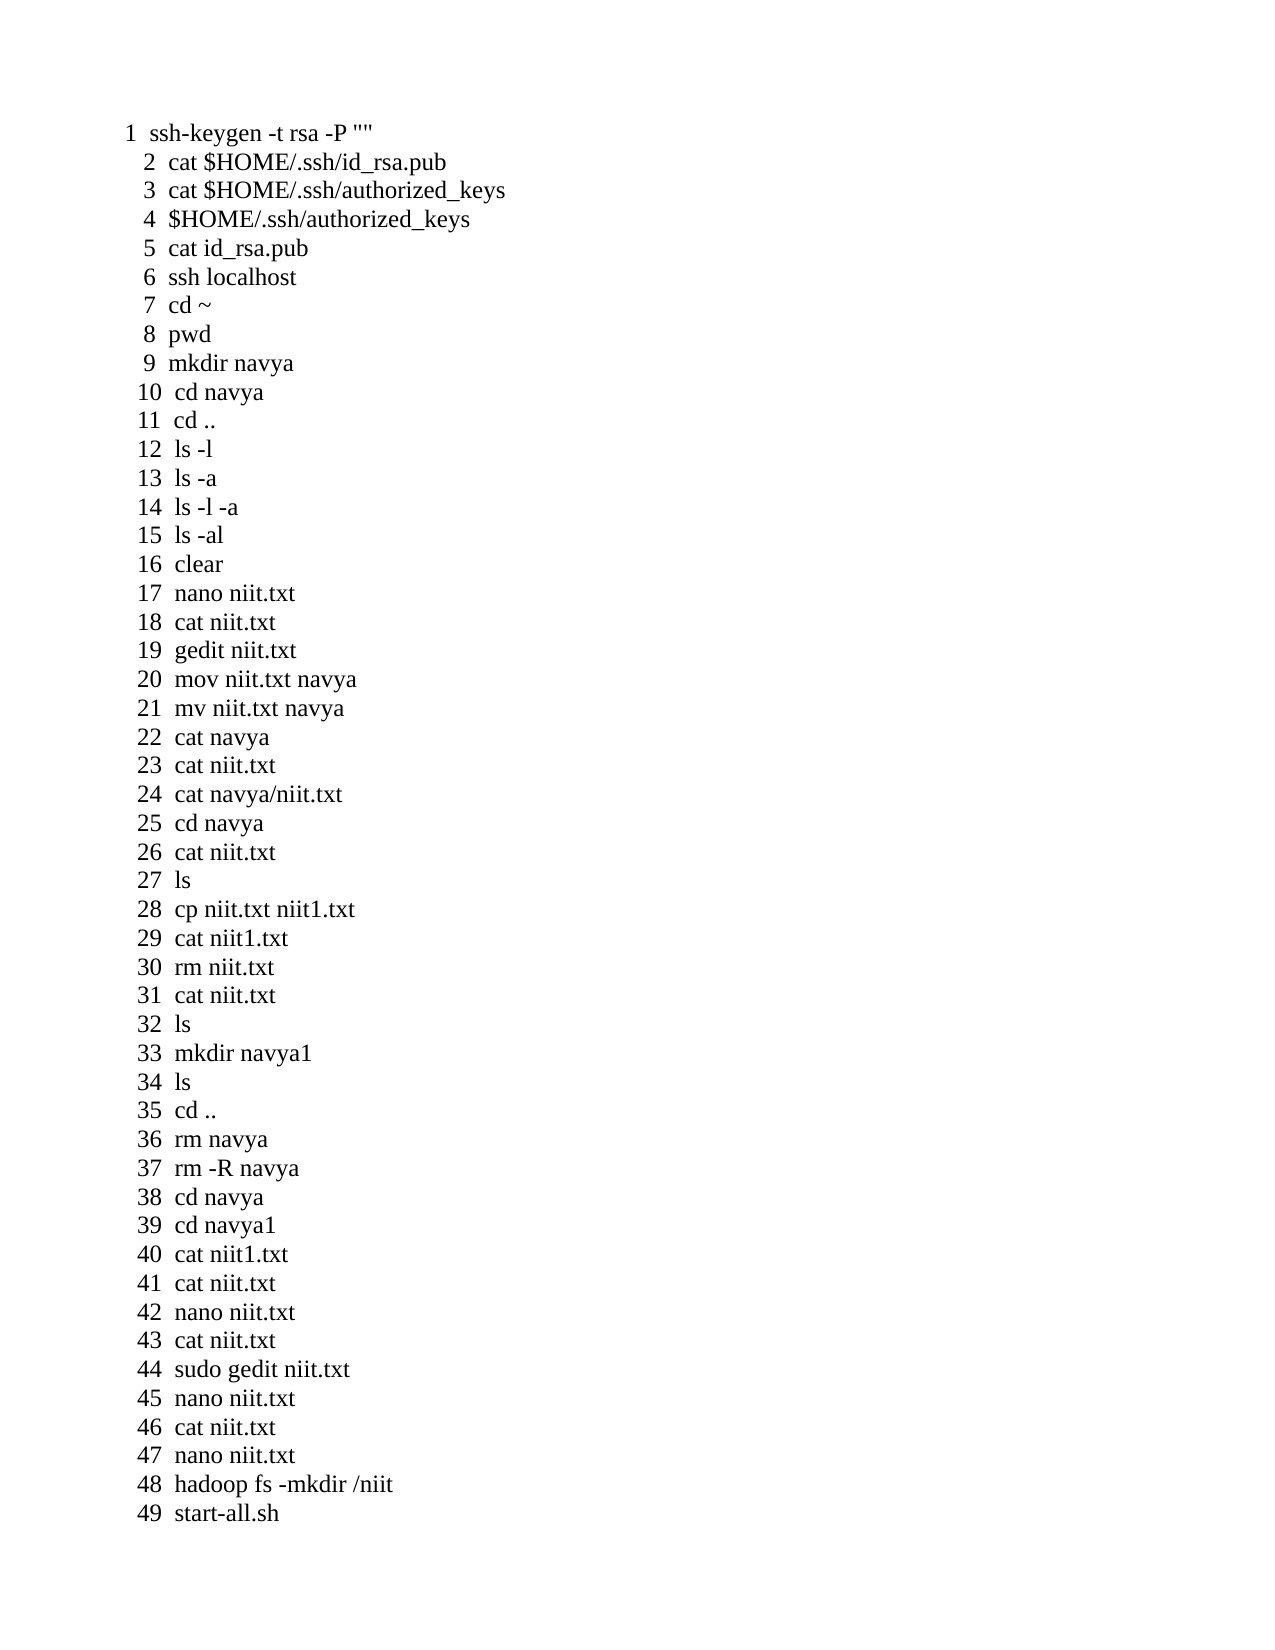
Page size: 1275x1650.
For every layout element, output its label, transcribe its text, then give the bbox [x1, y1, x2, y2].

text 21 mv niit.txt navya [118, 693, 1157, 722]
text 30 rm niit.txt [118, 952, 1157, 981]
text 6 ssh localhost [118, 262, 1157, 291]
text 32 ls [118, 1009, 1157, 1038]
text 36 rm navya [118, 1124, 1157, 1153]
text 45 nano niit.txt [118, 1383, 1157, 1412]
text 48 hadoop fs -mkdir /niit [118, 1469, 1157, 1498]
text 49 start-all.sh [118, 1498, 1157, 1527]
text 16 clear [118, 549, 1157, 578]
text 25 cd navya [118, 808, 1157, 837]
text 38 cd navya [118, 1182, 1157, 1211]
text 47 nano niit.txt [118, 1441, 1157, 1469]
text 23 cat niit.txt [118, 751, 1157, 779]
text 28 cp niit.txt niit1.txt [118, 894, 1157, 923]
text 1 ssh-keygen -t rsa -P "" [118, 118, 1157, 147]
text 17 nano niit.txt [118, 578, 1157, 607]
text 10 cd navya [118, 377, 1157, 406]
text 29 cat niit1.txt [118, 923, 1157, 952]
text 5 cat id_rsa.pub [118, 233, 1157, 262]
text 27 ls [118, 866, 1157, 894]
text 37 rm -R navya [118, 1153, 1157, 1182]
text 3 cat $HOME/.ssh/authorized_keys [118, 176, 1157, 204]
text 18 cat niit.txt [118, 607, 1157, 636]
text 7 cd ~ [118, 291, 1157, 319]
text 4 $HOME/.ssh/authorized_keys [118, 204, 1157, 233]
text 34 ls [118, 1067, 1157, 1096]
text 2 cat $HOME/.ssh/id_rsa.pub [118, 147, 1157, 176]
text 39 cd navya1 [118, 1211, 1157, 1239]
text 22 cat navya [118, 722, 1157, 751]
text 15 ls -al [118, 521, 1157, 549]
text 40 cat niit1.txt [118, 1239, 1157, 1268]
text 19 gedit niit.txt [118, 636, 1157, 664]
text 26 cat niit.txt [118, 837, 1157, 866]
text 12 ls -l [118, 434, 1157, 463]
text 14 ls -l -a [118, 492, 1157, 521]
text 33 mkdir navya1 [118, 1038, 1157, 1067]
text 11 cd .. [118, 406, 1157, 434]
text 24 cat navya/niit.txt [118, 779, 1157, 808]
text 42 nano niit.txt [118, 1297, 1157, 1326]
text 13 ls -a [118, 463, 1157, 492]
text 46 cat niit.txt [118, 1412, 1157, 1441]
text 41 cat niit.txt [118, 1268, 1157, 1297]
text 35 cd .. [118, 1096, 1157, 1124]
text 44 sudo gedit niit.txt [118, 1354, 1157, 1383]
text 9 mkdir navya [118, 348, 1157, 377]
text 20 mov niit.txt navya [118, 664, 1157, 693]
text 43 cat niit.txt [118, 1326, 1157, 1354]
text 8 pwd [118, 319, 1157, 348]
text 31 cat niit.txt [118, 981, 1157, 1009]
